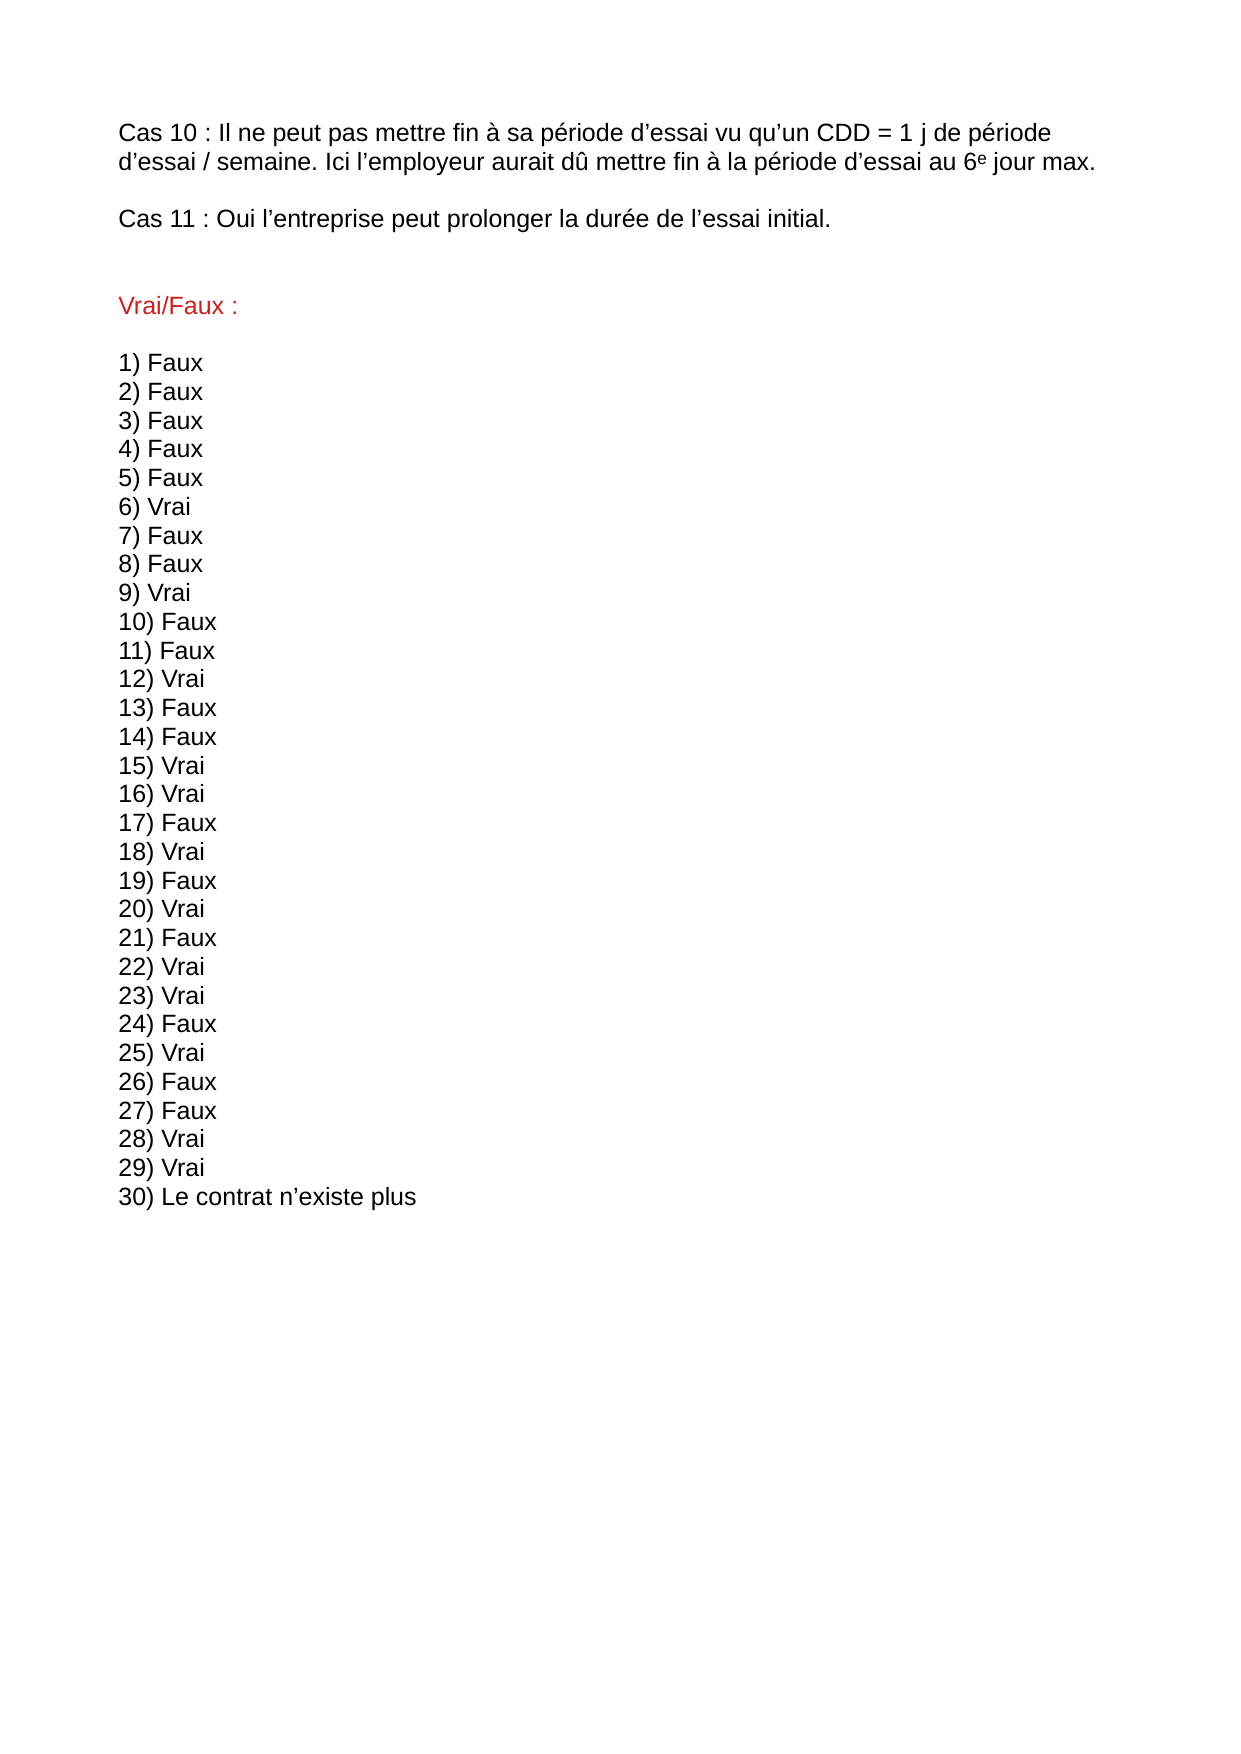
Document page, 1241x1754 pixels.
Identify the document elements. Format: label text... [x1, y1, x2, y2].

text 8) Faux [118, 549, 1122, 578]
text 19) Faux [118, 866, 1122, 894]
text 16) Vrai [118, 779, 1122, 808]
text 5) Faux [118, 463, 1122, 492]
text 24) Faux [118, 1009, 1122, 1038]
text 29) Vrai [118, 1153, 1122, 1182]
text 4) Faux [118, 434, 1122, 463]
text Cas 11 : Oui l’entreprise peut prolonger la durée de l’essai initial. [118, 204, 1122, 233]
text Cas 10 : Il ne peut pas mettre fin à sa période d’essai vu qu’un CDD = 1 j de période d’essai / semaine. Ici l’employeur aurait dû mettre fin à la période d’essai au 6ᵉ jour max. [118, 118, 1122, 176]
text 23) Vrai [118, 981, 1122, 1009]
text 26) Faux [118, 1067, 1122, 1096]
text 12) Vrai [118, 664, 1122, 693]
text 30) Le contrat n’existe plus [118, 1182, 1122, 1211]
text 15) Vrai [118, 751, 1122, 779]
text 11) Faux [118, 636, 1122, 664]
text 27) Faux [118, 1096, 1122, 1124]
text 17) Faux [118, 808, 1122, 837]
text 28) Vrai [118, 1124, 1122, 1153]
text 25) Vrai [118, 1038, 1122, 1067]
text Vrai/Faux : [118, 291, 1122, 319]
text 21) Faux [118, 923, 1122, 952]
text 18) Vrai [118, 837, 1122, 866]
text 14) Faux [118, 722, 1122, 751]
text 6) Vrai [118, 492, 1122, 521]
text 22) Vrai [118, 952, 1122, 981]
text 20) Vrai [118, 894, 1122, 923]
text 7) Faux [118, 521, 1122, 549]
text 10) Faux [118, 607, 1122, 636]
text 13) Faux [118, 693, 1122, 722]
text 1) Faux [118, 348, 1122, 377]
text 3) Faux [118, 406, 1122, 434]
text 9) Vrai [118, 578, 1122, 607]
text 2) Faux [118, 377, 1122, 406]
